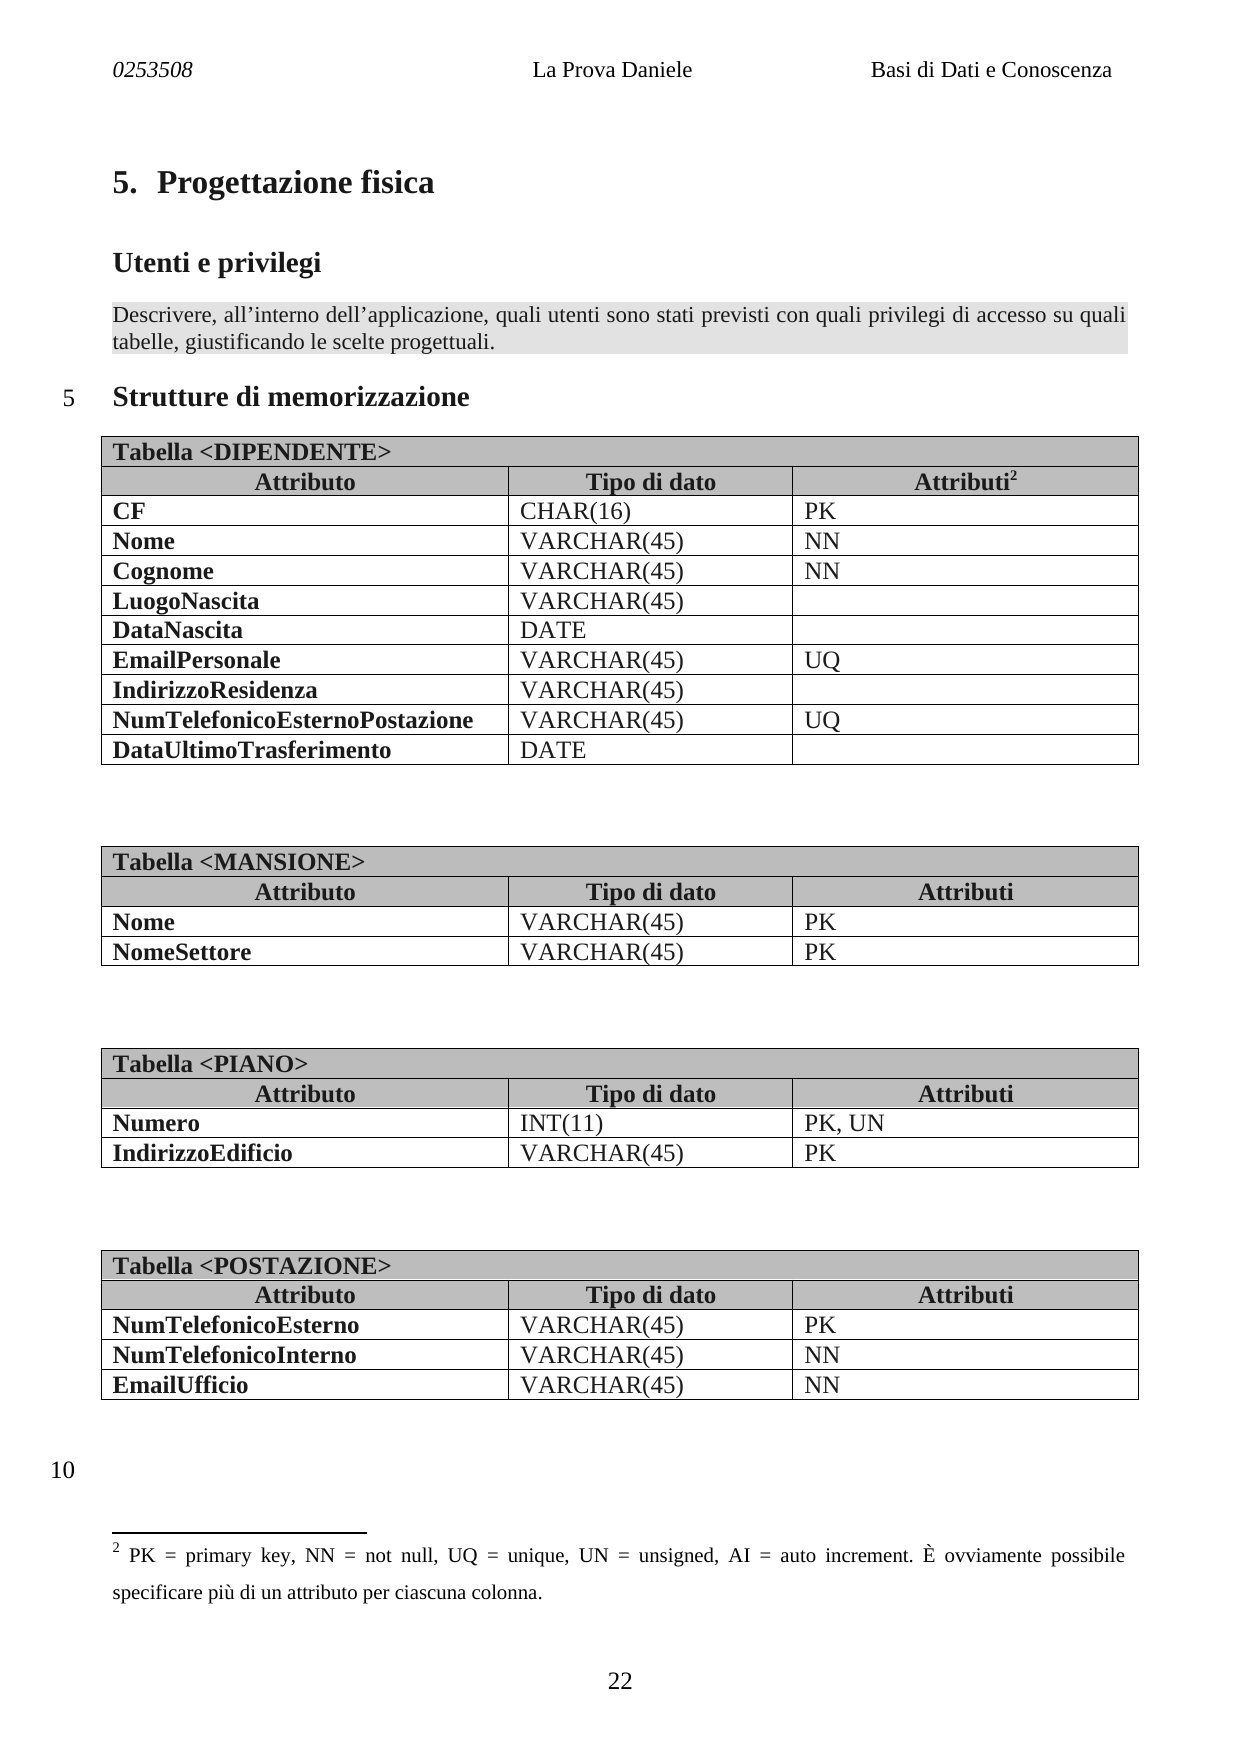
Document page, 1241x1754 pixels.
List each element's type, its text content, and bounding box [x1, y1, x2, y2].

table_cell VARCHAR(45) [509, 907, 792, 936]
table_cell PK [793, 1310, 1138, 1339]
table_cell UQ [793, 645, 1138, 674]
table_cell DataNascita [102, 616, 508, 644]
table_cell VARCHAR(45) [509, 1370, 792, 1399]
table_cell VARCHAR(45) [509, 556, 792, 585]
table_cell Attributo [102, 467, 508, 495]
table_cell Nome [102, 526, 508, 555]
table_header Tabella <POSTAZIONE> [102, 1251, 1138, 1279]
table_cell PK, UN [793, 1109, 1138, 1137]
table_cell CHAR(16) [509, 496, 792, 525]
table_cell Tipo di dato [509, 1281, 792, 1309]
table_cell VARCHAR(45) [509, 705, 792, 734]
table_cell DATE [509, 735, 792, 763]
table_cell LuogoNascita [102, 586, 508, 614]
table_cell VARCHAR(45) [509, 1138, 792, 1167]
subtitle Progettazione fisica [112, 162, 1128, 201]
table_cell VARCHAR(45) [509, 1310, 792, 1339]
table_cell NomeSettore [102, 937, 508, 965]
table_cell Attributi [793, 1079, 1138, 1107]
table_cell VARCHAR(45) [509, 937, 792, 965]
table_cell NumTelefonicoEsterno [102, 1310, 508, 1339]
table_cell Attributo [102, 1079, 508, 1107]
table_cell Attributi [793, 877, 1138, 906]
table_cell Attributo [102, 877, 508, 906]
text Descrivere, all’interno dell’applicazione, quali utenti sono stati previsti con quali privilegi di accesso su quali tabelle, giustificando le scelte progettuali. [112, 302, 1128, 354]
table_cell DATE [509, 616, 792, 644]
table_cell Tipo di dato [509, 1079, 792, 1107]
table_cell Attributo [102, 1281, 508, 1309]
table_cell Tipo di dato [509, 877, 792, 906]
table_cell Tipo di dato [509, 467, 792, 495]
subtitle Utenti e privilegi [112, 245, 1128, 278]
table_cell PK [793, 907, 1138, 936]
subtitle Strutture di memorizzazione [112, 379, 1128, 413]
table_cell PK [793, 496, 1138, 525]
table_cell DataUltimoTrasferimento [102, 735, 508, 763]
table_cell VARCHAR(45) [509, 1340, 792, 1369]
table_cell IndirizzoResidenza [102, 675, 508, 704]
table_cell NN [793, 1340, 1138, 1369]
table_cell UQ [793, 705, 1138, 734]
table_cell NN [793, 1370, 1138, 1399]
table_cell NumTelefonicoInterno [102, 1340, 508, 1369]
table_cell PK [793, 1138, 1138, 1167]
table_cell NumTelefonicoEsternoPostazione [102, 705, 508, 734]
table_cell Attributi [793, 1281, 1138, 1309]
table_cell Attributi [793, 467, 1138, 495]
table_cell Cognome [102, 556, 508, 585]
table_cell NN [793, 556, 1138, 585]
table_cell VARCHAR(45) [509, 586, 792, 614]
table_cell [793, 735, 1138, 763]
table_header Tabella <DIPENDENTE> [102, 437, 1138, 466]
table_header Tabella <MANSIONE> [102, 847, 1138, 876]
table_cell [793, 586, 1138, 614]
table_cell INT(11) [509, 1109, 792, 1137]
table_cell IndirizzoEdificio [102, 1138, 508, 1167]
table_cell CF [102, 496, 508, 525]
table_cell VARCHAR(45) [509, 645, 792, 674]
table_cell VARCHAR(45) [509, 526, 792, 555]
table_cell Numero [102, 1109, 508, 1137]
table_cell NN [793, 526, 1138, 555]
table_cell VARCHAR(45) [509, 675, 792, 704]
table_cell Nome [102, 907, 508, 936]
table_cell EmailUfficio [102, 1370, 508, 1399]
table_cell EmailPersonale [102, 645, 508, 674]
table_cell PK [793, 937, 1138, 965]
table_cell [793, 616, 1138, 644]
table_header Tabella <PIANO> [102, 1049, 1138, 1078]
table_cell [793, 675, 1138, 704]
